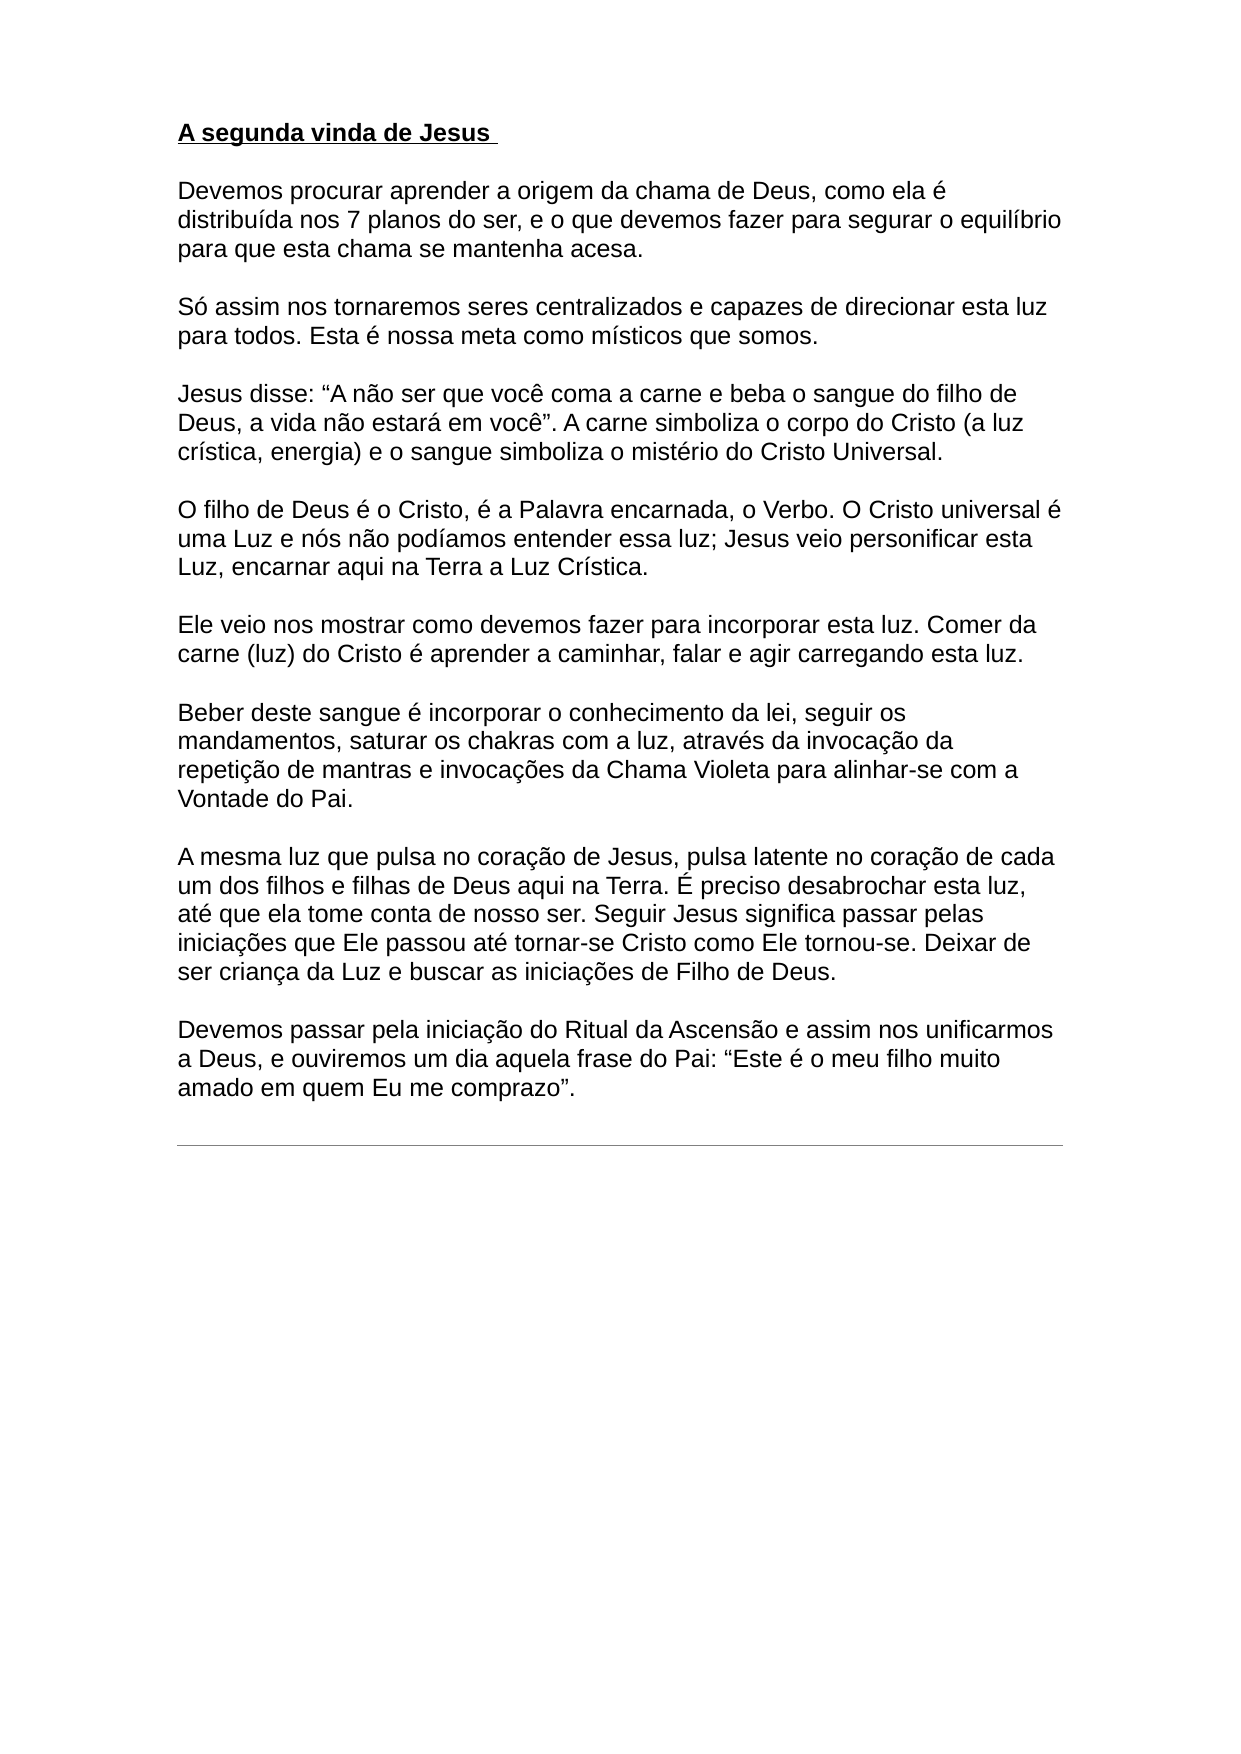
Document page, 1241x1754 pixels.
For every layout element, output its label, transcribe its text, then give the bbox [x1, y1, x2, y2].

text Devemos procurar aprender a origem da chama de Deus, como ela é distribuída nos 7 planos do ser, e o que devemos fazer para segurar o equilíbrio para que esta chama se mantenha acesa. [177, 176, 1063, 263]
text Jesus disse: “A não ser que você coma a carne e beba o sangue do filho de Deus, a vida não estará em você”. A carne simboliza o corpo do Cristo (a luz crística, energia) e o sangue simboliza o mistério do Cristo Universal. [177, 379, 1063, 465]
text Ele veio nos mostrar como devemos fazer para incorporar esta luz. Comer da carne (luz) do Cristo é aprender a caminhar, falar e agir carregando esta luz. [177, 611, 1063, 668]
text A segunda vinda de Jesus [177, 118, 1063, 147]
text A mesma luz que pulsa no coração de Jesus, pulsa latente no coração de cada um dos filhos e filhas de Deus aqui na Terra. É preciso desabrochar esta luz, até que ela tome conta de nosso ser. Seguir Jesus significa passar pelas iniciações que Ele passou até tornar-se Cristo como Ele tornou-se. Deixar de ser criança da Luz e buscar as iniciações de Filho de Deus. [177, 842, 1063, 986]
text O filho de Deus é o Cristo, é a Palavra encarnada, o Verbo. O Cristo universal é uma Luz e nós não podíamos entender essa luz; Jesus veio personificar esta Luz, encarnar aqui na Terra a Luz Crística. [177, 495, 1063, 581]
text Só assim nos tornaremos seres centralizados e capazes de direcionar esta luz para todos. Esta é nossa meta como místicos que somos. [177, 292, 1063, 349]
text Beber deste sangue é incorporar o conhecimento da lei, seguir os mandamentos, saturar os chakras com a luz, através da invocação da repetição de mantras e invocações da Chama Violeta para alinhar-se com a Vontade do Pai. [177, 697, 1063, 812]
text Devemos passar pela iniciação do Ritual da Ascensão e assim nos unificarmos a Deus, e ouviremos um dia aquela frase do Pai: “Este é o meu filho muito amado em quem Eu me comprazo”. [177, 1015, 1063, 1101]
